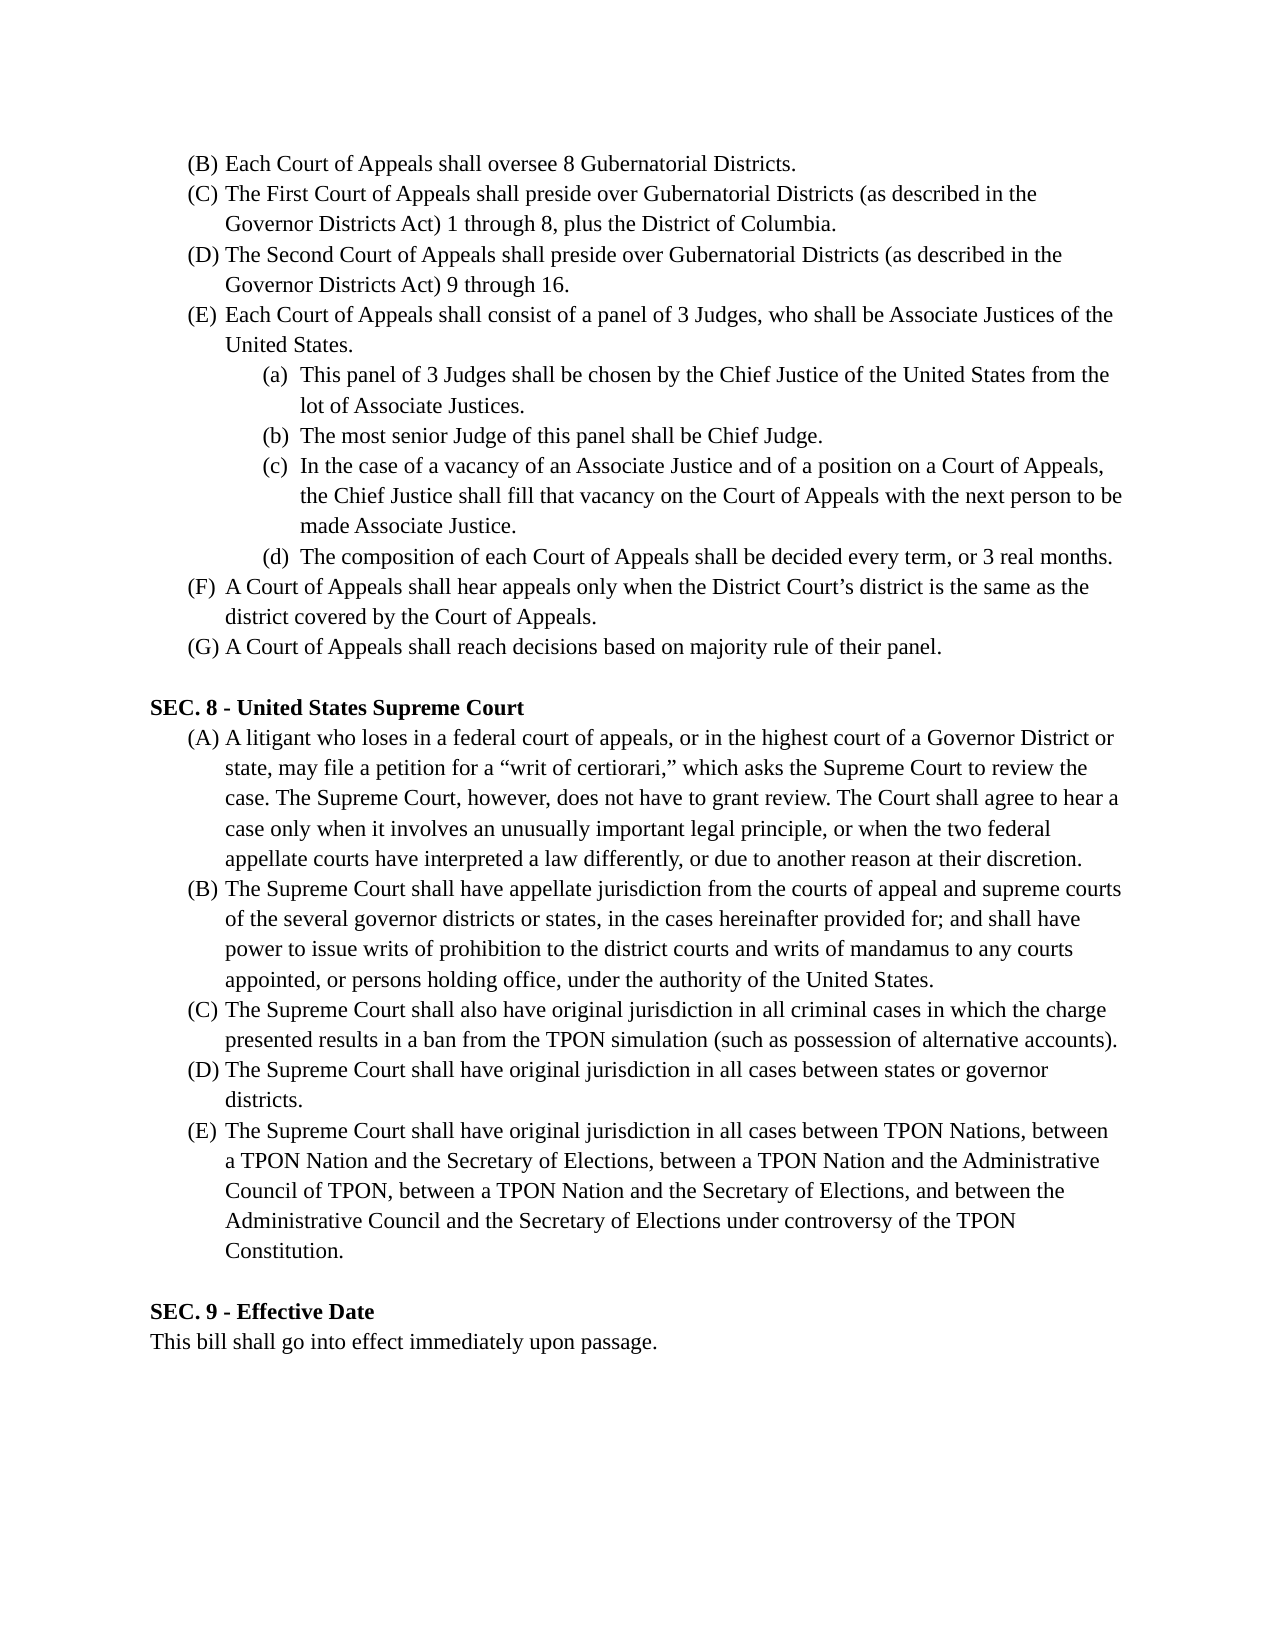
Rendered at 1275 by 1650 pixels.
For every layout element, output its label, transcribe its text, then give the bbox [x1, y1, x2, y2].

list Each Court of Appeals shall oversee 8 Gubernatorial Districts. [187, 150, 1125, 176]
list A Court of Appeals shall reach decisions based on majority rule of their panel. [187, 633, 1125, 660]
list The most senior Judge of this panel shall be Chief Judge. [262, 422, 1125, 448]
list This panel of 3 Judges shall be chosen by the Chief Justice of the United States from the lot of Associate Justices. [262, 361, 1125, 418]
list The Supreme Court shall have appellate jurisdiction from the courts of appeal and supreme courts of the several governor districts or states, in the cases hereinafter provided for; and shall have power to issue writs of prohibition to the district courts and writs of mandamus to any courts appointed, or persons holding office, under the authority of the United States. [187, 875, 1125, 992]
list A Court of Appeals shall hear appeals only when the District Court’s district is the same as the district covered by the Court of Appeals. [187, 573, 1125, 629]
list Each Court of Appeals shall consist of a panel of 3 Judges, who shall be Associate Justices of the United States. [187, 301, 1125, 358]
text SEC. 9 - Effective Date [150, 1298, 1125, 1324]
text This bill shall go into effect immediately upon passage. [150, 1328, 1125, 1354]
list The First Court of Appeals shall preside over Gubernatorial Districts (as described in the Governor Districts Act) 1 through 8, plus the District of Columbia. [187, 180, 1125, 237]
list The Supreme Court shall also have original jurisdiction in all criminal cases in which the charge presented results in a ban from the TPON simulation (such as possession of alternative accounts). [187, 996, 1125, 1052]
list A litigant who loses in a federal court of appeals, or in the highest court of a Governor District or state, may file a petition for a “writ of certiorari,” which asks the Supreme Court to review the case. The Supreme Court, however, does not have to grant review. The Court shall agree to hear a case only when it involves an unusually important legal principle, or when the two federal appellate courts have interpreted a law differently, or due to another reason at their discretion. [187, 724, 1125, 871]
list In the case of a vacancy of an Associate Justice and of a position on a Court of Appeals, the Chief Justice shall fill that vacancy on the Court of Appeals with the next person to be made Associate Justice. [262, 452, 1125, 539]
list The Second Court of Appeals shall preside over Gubernatorial Districts (as described in the Governor Districts Act) 9 through 16. [187, 241, 1125, 297]
list The composition of each Court of Appeals shall be decided every term, or 3 real months. [262, 543, 1125, 569]
text SEC. 8 - United States Supreme Court [150, 694, 1125, 720]
list The Supreme Court shall have original jurisdiction in all cases between states or governor districts. [187, 1056, 1125, 1113]
list The Supreme Court shall have original jurisdiction in all cases between TPON Nations, between a TPON Nation and the Secretary of Elections, between a TPON Nation and the Administrative Council of TPON, between a TPON Nation and the Secretary of Elections, and between the Administrative Council and the Secretary of Elections under controversy of the TPON Constitution. [187, 1117, 1125, 1264]
